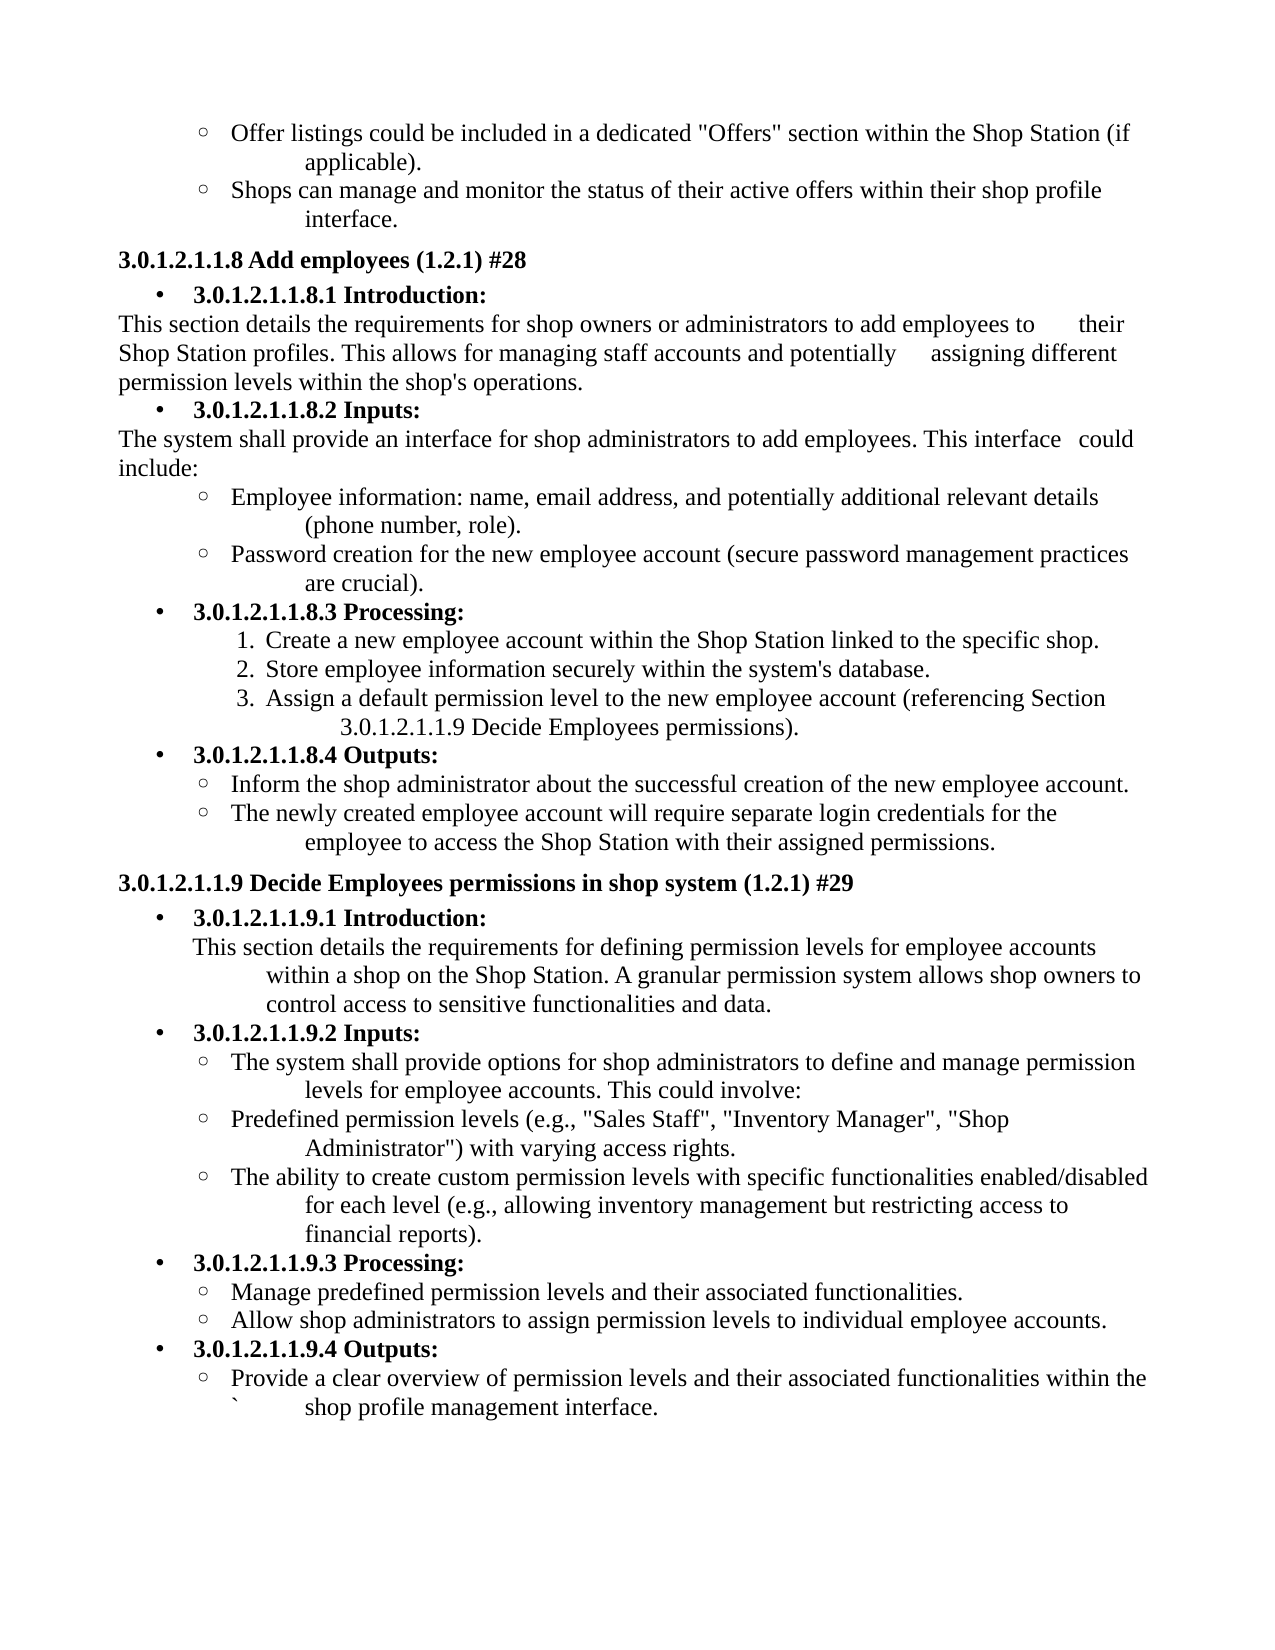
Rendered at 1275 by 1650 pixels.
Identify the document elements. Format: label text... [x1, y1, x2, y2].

list 3.0.1.2.1.1.9.4 Outputs: [156, 1334, 1157, 1363]
list Assign a default permission level to the new employee account (referencing Section 3.0.1.2.1.1.9 Decide Employees permissions). [236, 683, 1157, 741]
list The system shall provide options for shop administrators to define and manage permission levels for employee accounts. This could involve: [193, 1047, 1157, 1104]
list 3.0.1.2.1.1.8.1 Introduction: [156, 281, 1157, 309]
list Manage predefined permission levels and their associated functionalities. [193, 1277, 1157, 1306]
list The ability to create custom permission levels with specific functionalities enabled/disabled for each level (e.g., allowing inventory management but restricting access to financial reports). [193, 1162, 1157, 1248]
list Allow shop administrators to assign permission levels to individual employee accounts. [193, 1306, 1157, 1334]
list 3.0.1.2.1.1.9.1 Introduction: [156, 903, 1157, 932]
list Create a new employee account within the Shop Station linked to the specific shop. [236, 626, 1157, 654]
subtitle 3.0.1.2.1.1.8 Add employees (1.2.1) #28 [118, 246, 1157, 274]
list 3.0.1.2.1.1.9.3 Processing: [156, 1248, 1157, 1277]
list Provide a clear overview of permission levels and their associated functionalities within the ` shop profile management interface. [193, 1363, 1157, 1421]
list 3.0.1.2.1.1.8.4 Outputs: [156, 741, 1157, 769]
list Password creation for the new employee account (secure password management practices are crucial). [193, 539, 1157, 597]
list Employee information: name, email address, and potentially additional relevant details (phone number, role). [193, 482, 1157, 539]
list Offer listings could be included in a dedicated "Offers" section within the Shop Station (if applicable). [193, 118, 1157, 176]
list 3.0.1.2.1.1.9.2 Inputs: [156, 1018, 1157, 1047]
text The system shall provide an interface for shop administrators to add employees. This interface could include: [118, 424, 1157, 482]
text This section details the requirements for defining permission levels for employee accounts within a shop on the Shop Station. A granular permission system allows shop owners to control access to sensitive functionalities and data. [192, 932, 1157, 1018]
list Store employee information securely within the system's database. [236, 654, 1157, 683]
list Predefined permission levels (e.g., "Sales Staff", "Inventory Manager", "Shop Administrator") with varying access rights. [193, 1104, 1157, 1162]
list The newly created employee account will require separate login credentials for the employee to access the Shop Station with their assigned permissions. [193, 798, 1157, 856]
list Shops can manage and monitor the status of their active offers within their shop profile interface. [193, 176, 1157, 233]
text This section details the requirements for shop owners or administrators to add employees to their Shop Station profiles. This allows for managing staff accounts and potentially assigning different permission levels within the shop's operations. [118, 309, 1157, 396]
subtitle 3.0.1.2.1.1.9 Decide Employees permissions in shop system (1.2.1) #29 [118, 868, 1157, 897]
list 3.0.1.2.1.1.8.3 Processing: [156, 597, 1157, 626]
list 3.0.1.2.1.1.8.2 Inputs: [156, 396, 1157, 424]
list Inform the shop administrator about the successful creation of the new employee account. [193, 769, 1157, 798]
